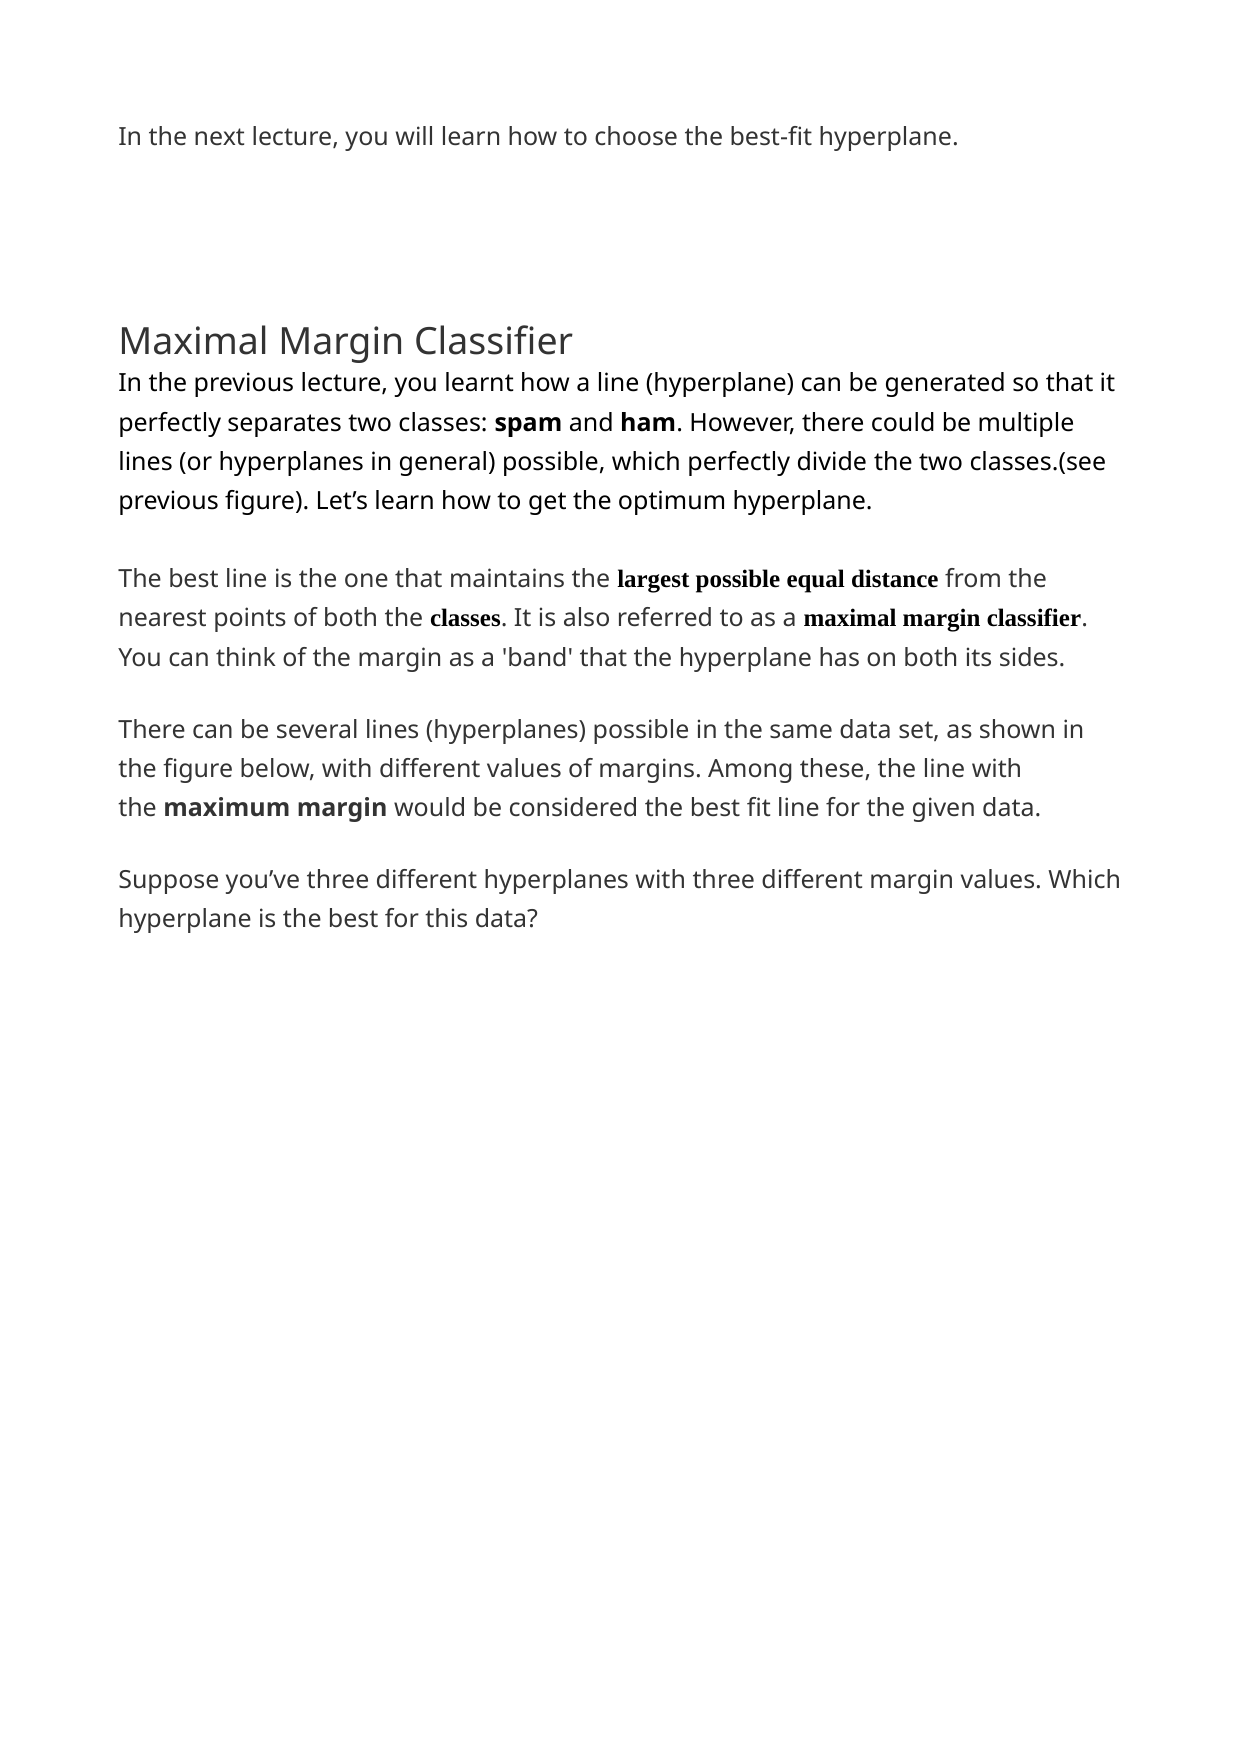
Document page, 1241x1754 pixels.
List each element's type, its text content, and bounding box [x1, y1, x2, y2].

text In the previous lecture, you learnt how a line (hyperplane) can be generated so that it perfectly separates two classes: spam and ham. However, there could be multiple lines (or hyperplanes in general) possible, which perfectly divide the two classes.(see previous figure). Let’s learn how to get the optimum hyperplane. [118, 365, 1122, 517]
text In the next lecture, you will learn how to choose the best-fit hyperplane. [118, 118, 1122, 152]
text There can be several lines (hyperplanes) possible in the same data set, as shown in the figure below, with different values of margins. Among these, the line with the maximum margin would be considered the best fit line for the given data. [118, 711, 1122, 824]
subtitle Maximal Margin Classifier [118, 314, 1122, 365]
text The best line is the one that maintains the largest possible equal distance from the nearest points of both the classes. It is also referred to as a maximal margin classifier. You can think of the margin as a 'band' that the hyperplane has on both its sides. [118, 561, 1122, 673]
text Suppose you’ve three different hyperplanes with three different margin values. Which hyperplane is the best for this data? [118, 862, 1122, 935]
